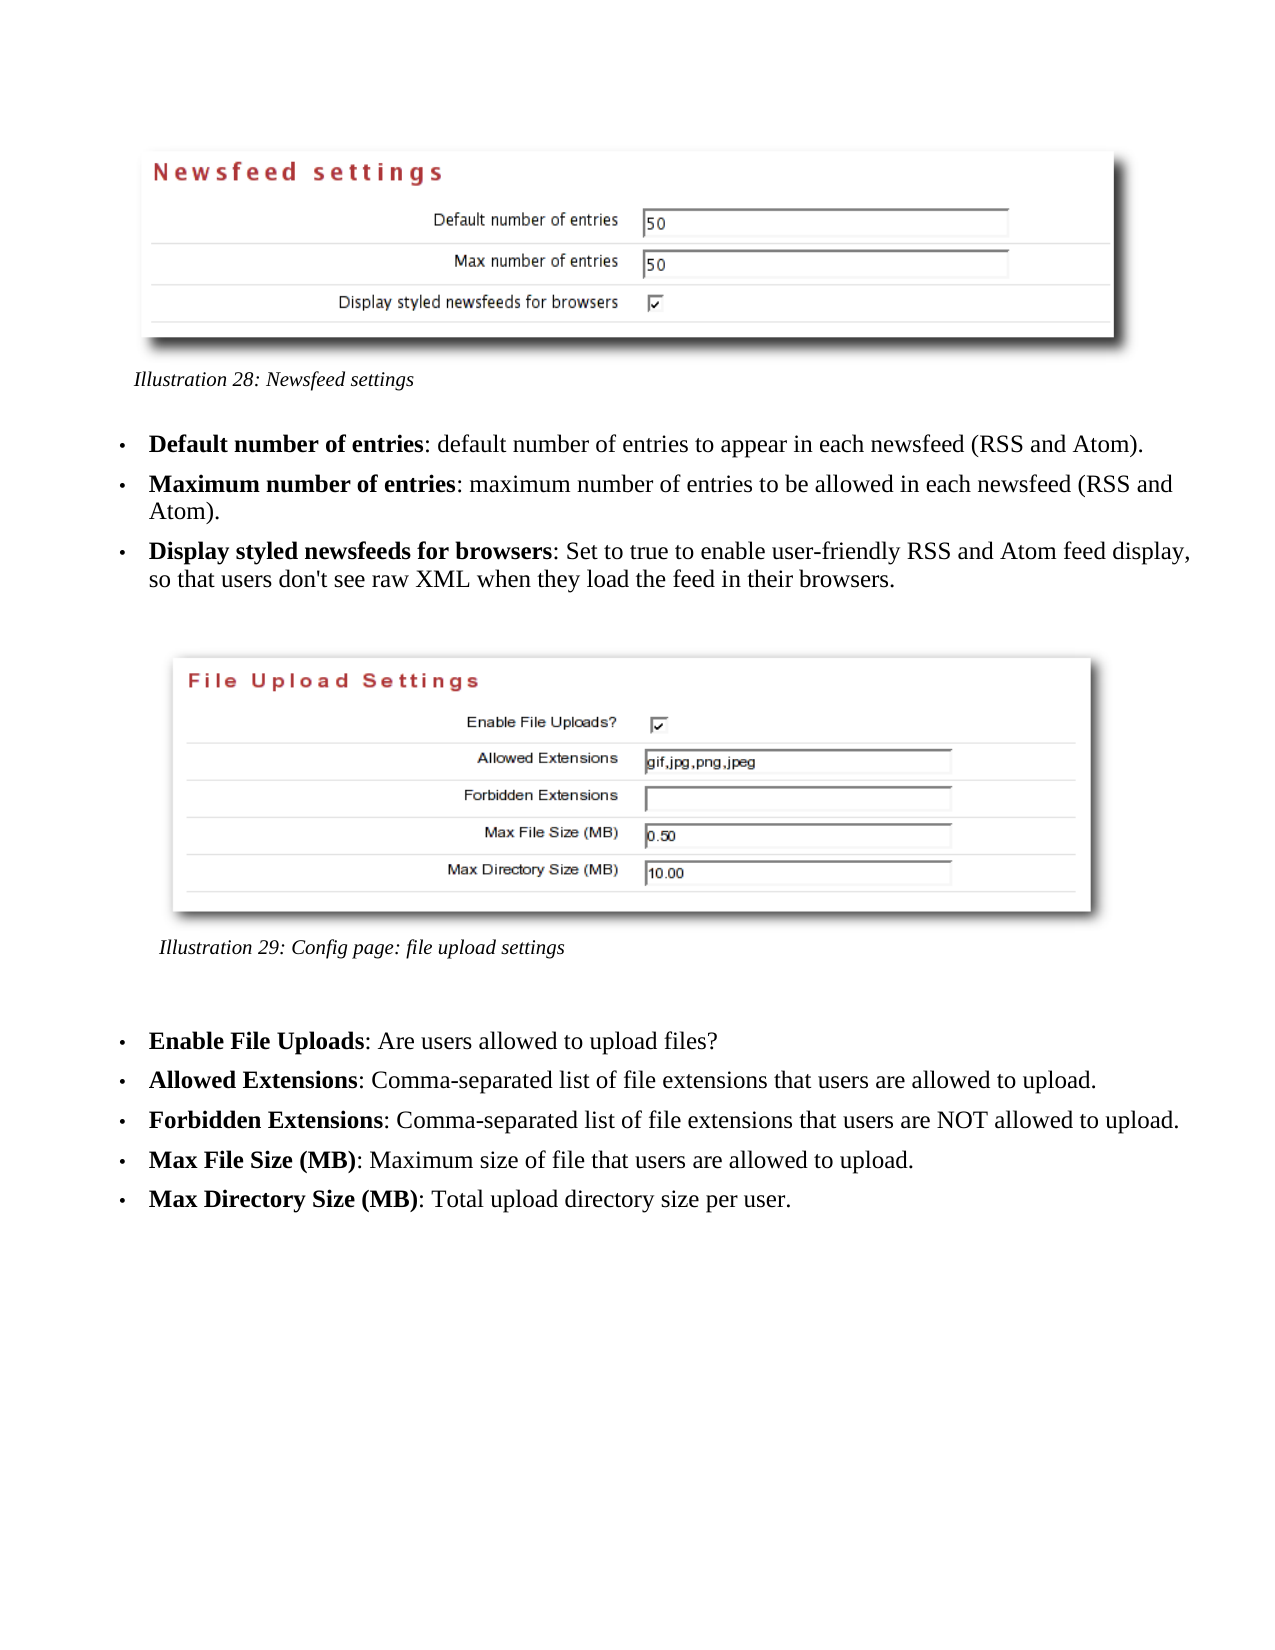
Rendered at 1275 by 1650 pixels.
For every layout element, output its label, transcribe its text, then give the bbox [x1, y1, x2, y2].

list Display styled newsfeeds for browsers: Set to true to enable user-friendly RSS and Atom feed display, so that users don't see raw XML when they load the feed in their browsers. [119, 537, 1200, 593]
list Forbidden Extensions: Comma-separated list of file extensions that users are NOT allowed to upload. [119, 1106, 1200, 1134]
text Illustration 29: Config page: file upload settings [159, 936, 1116, 959]
list Default number of entries: default number of entries to appear in each newsfeed (RSS and Atom). [119, 430, 1200, 458]
list Enable File Uploads: Are users allowed to upload files? [119, 1027, 1200, 1054]
picture [158, 645, 1117, 936]
list Allowed Extensions: Comma-separated list of file extensions that users are allowed to upload. [119, 1066, 1200, 1094]
list Maximum number of entries: maximum number of entries to be allowed in each newsfeed (RSS and Atom). [119, 470, 1200, 525]
picture [133, 143, 1142, 368]
text Illustration 28: Newsfeed settings [133, 368, 1142, 390]
list Max File Size (MB): Maximum size of file that users are allowed to upload. [119, 1146, 1200, 1173]
list Max Directory Size (MB): Total upload directory size per user. [119, 1186, 1200, 1213]
